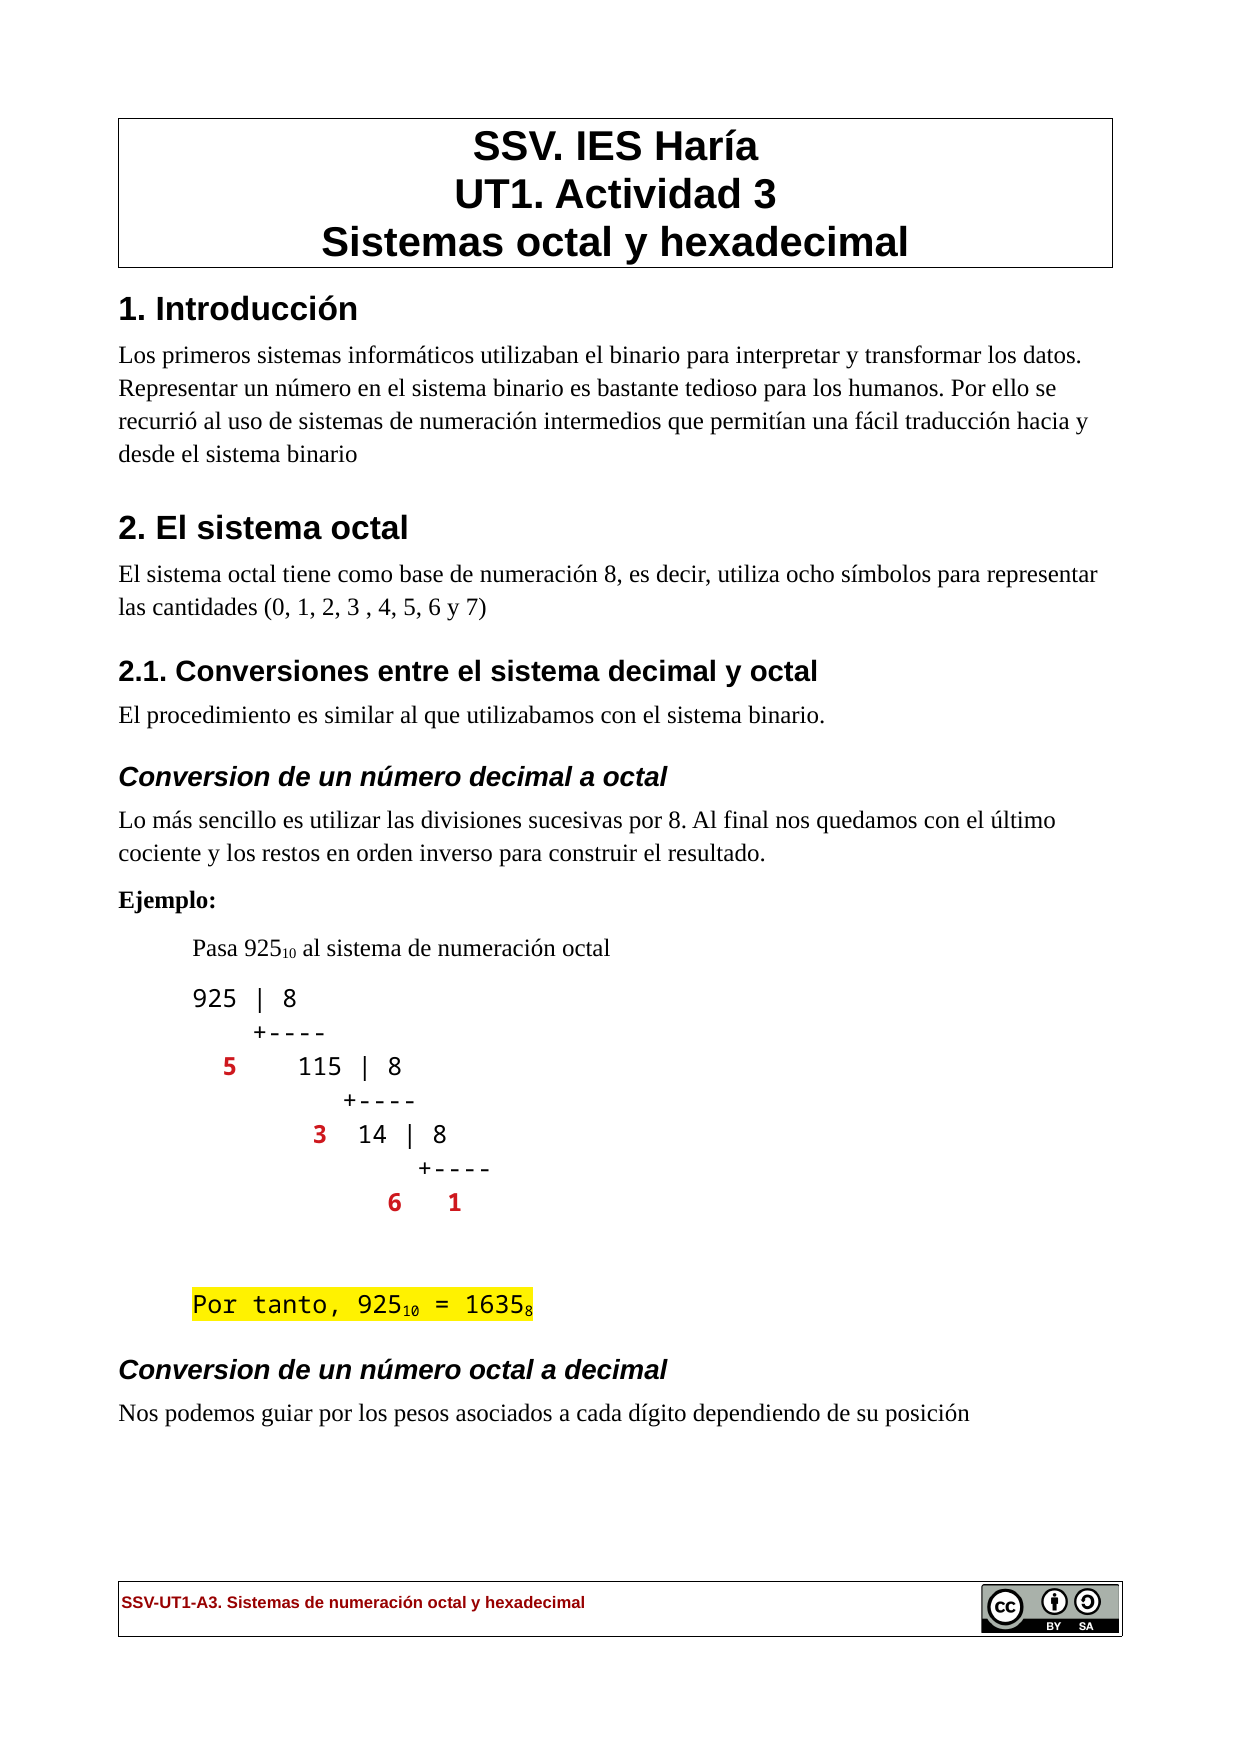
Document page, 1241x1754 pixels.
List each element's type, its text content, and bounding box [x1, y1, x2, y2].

text Los primeros sistemas informáticos utilizaban el binario para interpretar y transformar los datos. Representar un número en el sistema binario es bastante tedioso para los humanos. Por ello se recurrió al uso de sistemas de numeración intermedios que permitían una fácil traducción hacia y desde el sistema binario [118, 340, 1122, 468]
text +---- [192, 1151, 1122, 1185]
text SSV. IES Haría [119, 119, 1112, 166]
subtitle 2.1. Conversiones entre el sistema decimal y octal [118, 654, 1122, 688]
text Sistemas octal y hexadecimal [119, 214, 1112, 267]
subtitle Conversion de un número octal a decimal [118, 1353, 1122, 1385]
text El procedimiento es similar al que utilizabamos con el sistema binario. [118, 700, 1122, 729]
text UT1. Actividad 3 [119, 166, 1112, 214]
text +---- [192, 1083, 1122, 1117]
subtitle 1. Introducción [118, 289, 1122, 328]
text Por tanto, 92510 = 16358 [192, 1287, 1122, 1321]
text Nos podemos guiar por los pesos asociados a cada dígito dependiendo de su posición [118, 1398, 1122, 1426]
text 925 | 8 [192, 981, 1122, 1014]
text Ejemplo: [118, 885, 1122, 914]
text El sistema octal tiene como base de numeración 8, es decir, utiliza ocho símbolos para representar las cantidades (0, 1, 2, 3 , 4, 5, 6 y 7) [118, 559, 1122, 621]
text 3 14 | 8 [192, 1117, 1122, 1151]
picture [981, 1584, 1119, 1633]
text +---- [192, 1014, 1122, 1049]
text Pasa 92510 al sistema de numeración octal [192, 933, 1122, 962]
text 6 1 [192, 1185, 1122, 1219]
subtitle 2. El sistema octal [118, 508, 1122, 546]
text Lo más sencillo es utilizar las divisiones sucesivas por 8. Al final nos quedamos con el último cociente y los restos en orden inverso para construir el resultado. [118, 805, 1122, 866]
text 5 115 | 8 [192, 1049, 1122, 1083]
subtitle Conversion de un número decimal a octal [118, 760, 1122, 792]
